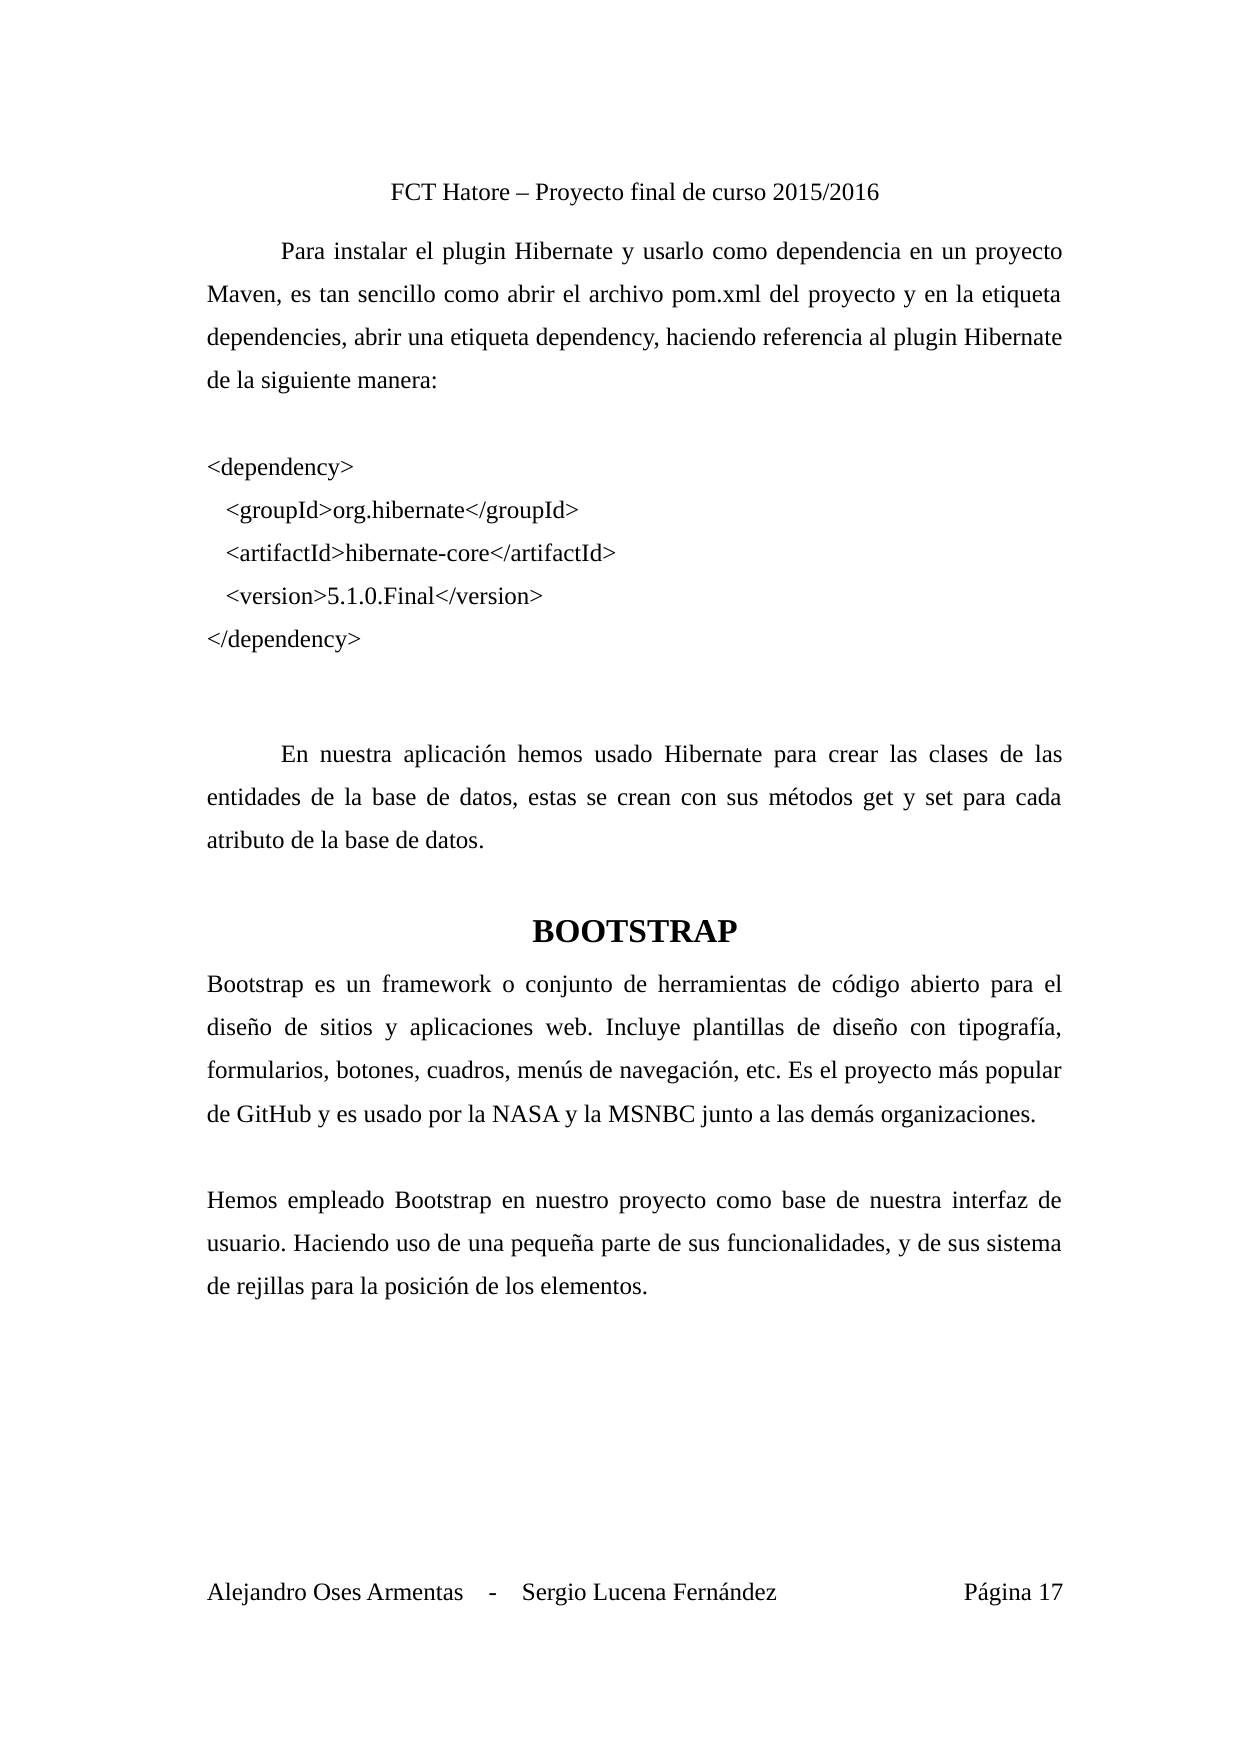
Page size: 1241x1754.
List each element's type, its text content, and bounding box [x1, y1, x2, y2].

text Bootstrap es un framework o conjunto de herramientas de código abierto para el diseño de sitios y aplicaciones web. Incluye plantillas de diseño con tipografía, formularios, botones, cuadros, menús de navegación, etc. Es el proyecto más popular de GitHub y es usado por la NASA y la MSNBC junto a las demás organizaciones. [207, 969, 1063, 1127]
text <dependency> [207, 452, 1063, 481]
text Hemos empleado Bootstrap en nuestro proyecto como base de nuestra interfaz de usuario. Haciendo uso de una pequeña parte de sus funcionalidades, y de sus sistema de rejillas para la posición de los elementos. [207, 1185, 1063, 1300]
text <artifactId>hibernate-core</artifactId> [207, 538, 1063, 567]
text Para instalar el plugin Hibernate y usarlo como dependencia en un proyecto Maven, es tan sencillo como abrir el archivo pom.xml del proyecto y en la etiqueta dependencies, abrir una etiqueta dependency, haciendo referencia al plugin Hibernate de la siguiente manera: [207, 236, 1063, 394]
text <version>5.1.0.Final</version> [207, 581, 1063, 610]
text <groupId>org.hibernate</groupId> [207, 495, 1063, 524]
text </dependency> [207, 624, 1063, 653]
text En nuestra aplicación hemos usado Hibernate para crear las clases de las entidades de la base de datos, estas se crean con sus métodos get y set para cada atributo de la base de datos. [207, 739, 1063, 854]
text BOOTSTRAP [207, 912, 1063, 950]
